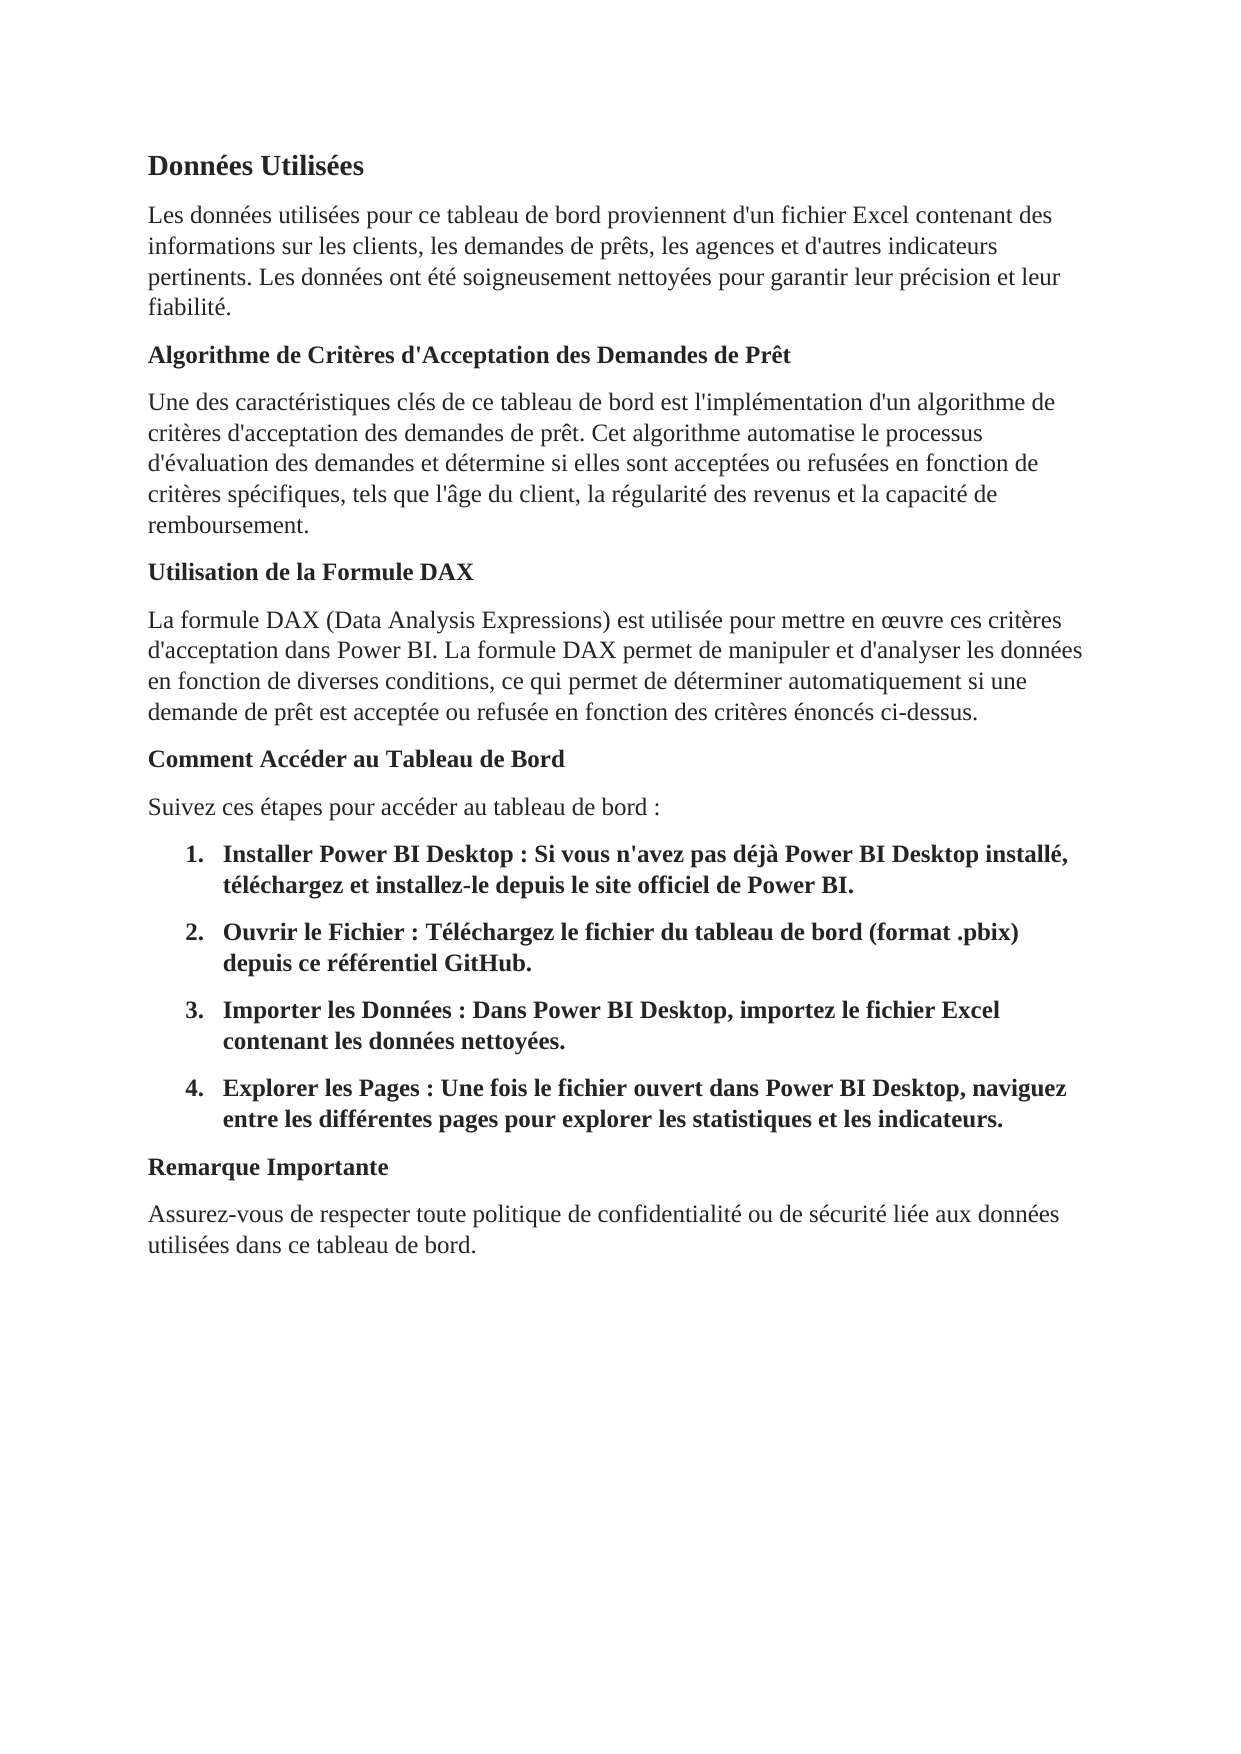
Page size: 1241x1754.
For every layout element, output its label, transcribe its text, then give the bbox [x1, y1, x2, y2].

list Importer les Données : Dans Power BI Desktop, importez le fichier Excel contenant les données nettoyées. [185, 995, 1093, 1055]
text Une des caractéristiques clés de ce tableau de bord est l'implémentation d'un algorithme de critères d'acceptation des demandes de prêt. Cet algorithme automatise le processus d'évaluation des demandes et détermine si elles sont acceptées ou refusées en fonction de critères spécifiques, tels que l'âge du client, la régularité des revenus et la capacité de remboursement. [148, 387, 1093, 539]
list Ouvrir le Fichier : Téléchargez le fichier du tableau de bord (format .pbix) depuis ce référentiel GitHub. [185, 917, 1093, 977]
text Suivez ces étapes pour accéder au tableau de bord : [148, 792, 1093, 821]
text Comment Accéder au Tableau de Bord [148, 744, 1093, 773]
list Installer Power BI Desktop : Si vous n'avez pas déjà Power BI Desktop installé, téléchargez et installez-le depuis le site officiel de Power BI. [185, 839, 1093, 899]
text Algorithme de Critères d'Acceptation des Demandes de Prêt [148, 340, 1093, 368]
text La formule DAX (Data Analysis Expressions) est utilisée pour mettre en œuvre ces critères d'acceptation dans Power BI. La formule DAX permet de manipuler et d'analyser les données en fonction de diverses conditions, ce qui permet de déterminer automatiquement si une demande de prêt est acceptée ou refusée en fonction des critères énoncés ci-dessus. [148, 605, 1093, 726]
text Données Utilisées [148, 148, 1093, 181]
text Les données utilisées pour ce tableau de bord proviennent d'un fichier Excel contenant des informations sur les clients, les demandes de prêts, les agences et d'autres indicateurs pertinents. Les données ont été soigneusement nettoyées pour garantir leur précision et leur fiabilité. [148, 200, 1093, 321]
text Utilisation de la Formule DAX [148, 557, 1093, 586]
text Remarque Importante [148, 1152, 1093, 1180]
list Explorer les Pages : Une fois le fichier ouvert dans Power BI Desktop, naviguez entre les différentes pages pour explorer les statistiques et les indicateurs. [185, 1073, 1093, 1133]
text Assurez-vous de respecter toute politique de confidentialité ou de sécurité liée aux données utilisées dans ce tableau de bord. [148, 1199, 1093, 1258]
